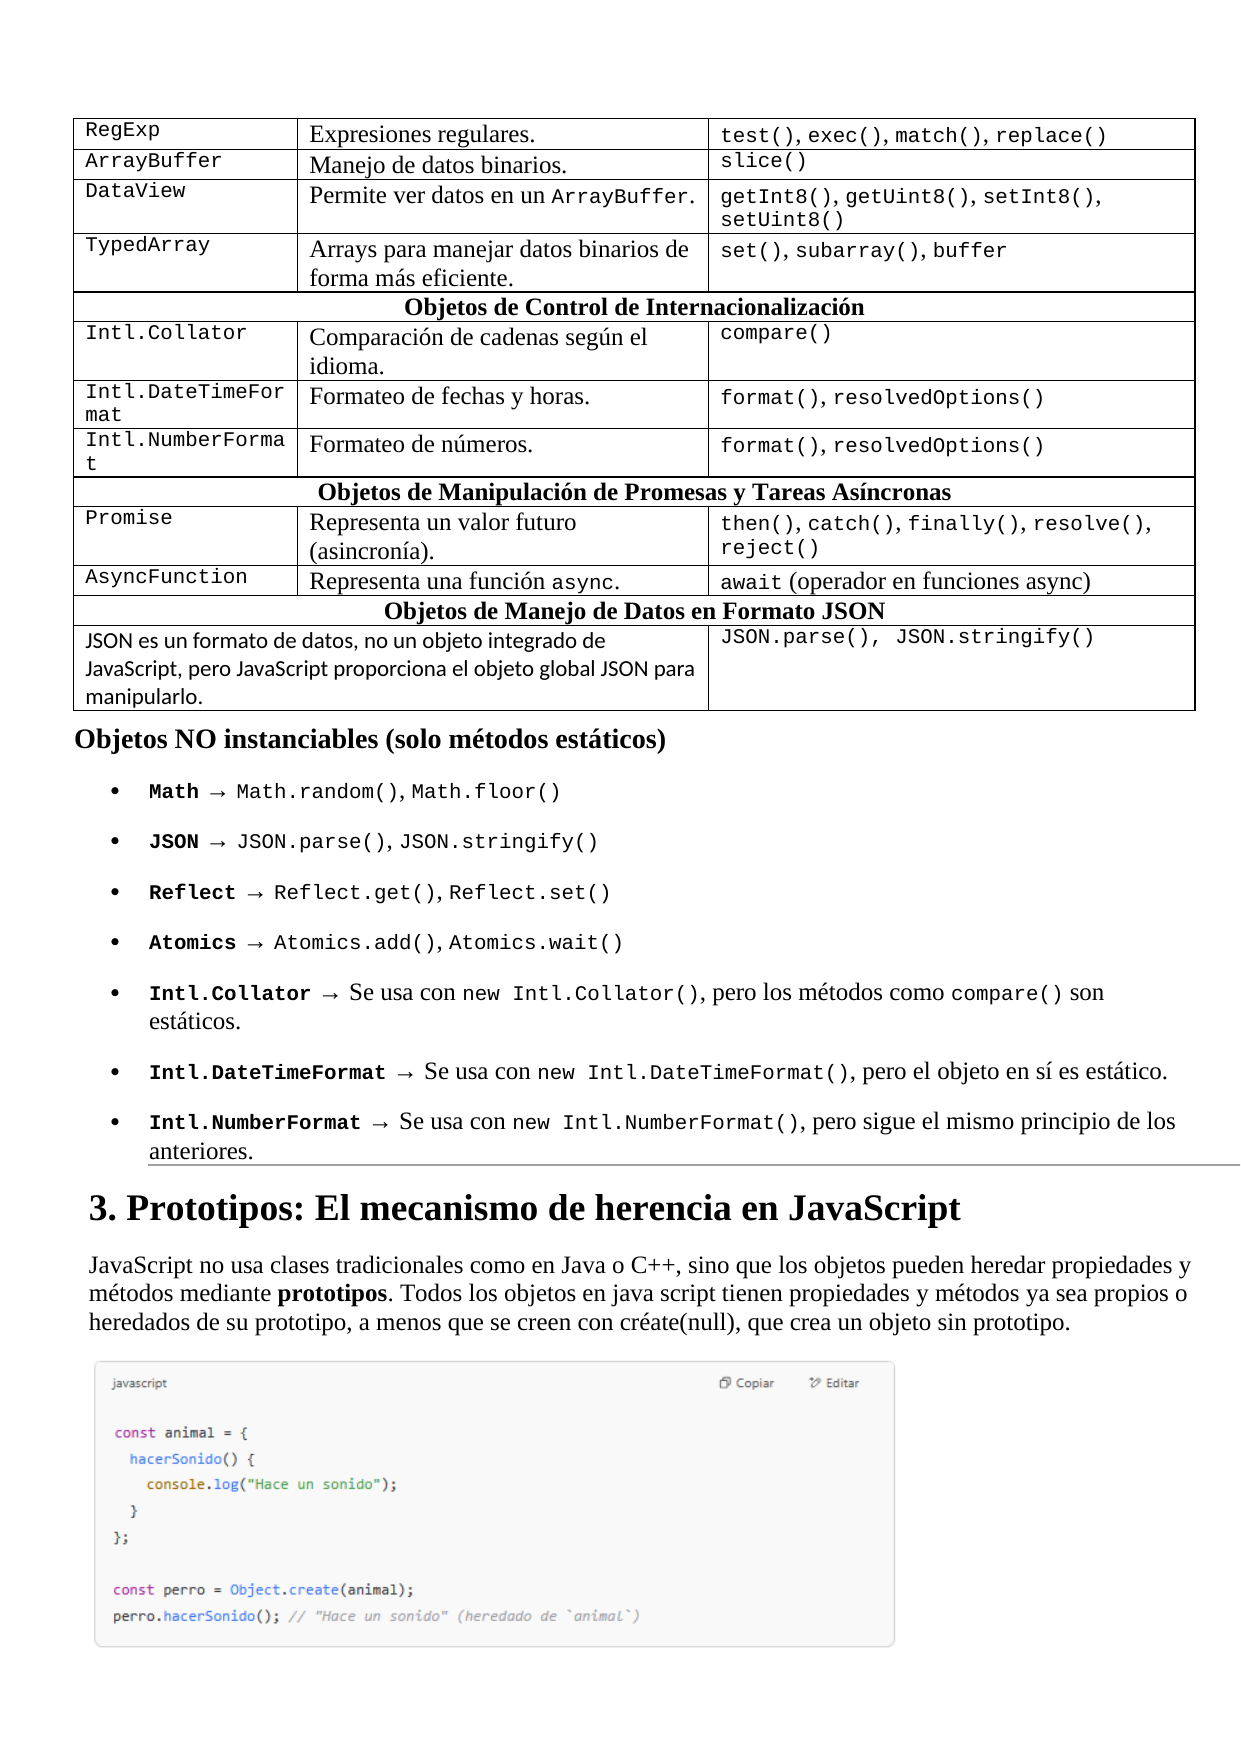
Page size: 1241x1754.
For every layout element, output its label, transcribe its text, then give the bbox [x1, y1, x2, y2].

table_cell Promise [74, 507, 297, 565]
text JavaScript no usa clases tradicionales como en Java o C++, sino que los objetos pueden heredar propiedades y métodos mediante prototipos. Todos los objetos en java script tienen propiedades y métodos ya sea propios o heredados de su prototipo, a menos que se creen con créate(null), que crea un objeto sin prototipo. [89, 1250, 1196, 1336]
table_cell JSON es un formato de datos, no un objeto integrado de JavaScript, pero JavaScript proporciona el objeto global JSON para manipularlo. [74, 626, 708, 710]
table_cell Representa una función async. [298, 566, 708, 595]
table_cell Comparación de cadenas según el idioma. [298, 322, 708, 380]
list Intl.Collator → Se usa con new Intl.Collator(), pero los métodos como compare() son estáticos. [111, 977, 1196, 1035]
table_cell Expresiones regulares. [298, 119, 708, 149]
table_cell RegExp [74, 119, 297, 149]
table_cell Formateo de números. [298, 429, 708, 476]
table_cell DataView [74, 180, 297, 233]
table_cell Intl.DateTimeFormat [74, 381, 297, 428]
table_cell TypedArray [74, 234, 297, 291]
list JSON → JSON.parse(), JSON.stringify() [111, 825, 1196, 855]
table_cell await (operador en funciones async) [709, 566, 1194, 595]
list Reflect → Reflect.get(), Reflect.set() [111, 876, 1196, 905]
list Math → Math.random(), Math.floor() [111, 775, 1196, 804]
list Atomics → Atomics.add(), Atomics.wait() [111, 926, 1196, 956]
table_cell getInt8(), getUint8(), setInt8(), setUint8() [709, 180, 1194, 233]
table_cell AsyncFunction [74, 566, 297, 595]
table_cell JSON.parse(), JSON.stringify() [709, 626, 1194, 710]
table_cell test(), exec(), match(), replace() [709, 119, 1194, 149]
subtitle Objetos NO instanciables (solo métodos estáticos) [74, 722, 1196, 754]
table_cell Permite ver datos en un ArrayBuffer. [298, 180, 708, 233]
subtitle 3. Prototipos: El mecanismo de herencia en JavaScript [89, 1186, 1196, 1229]
table_cell Arrays para manejar datos binarios de forma más eficiente. [298, 234, 708, 291]
table_cell then(), catch(), finally(), resolve(), reject() [709, 507, 1194, 565]
table_cell Objetos de Manejo de Datos en Formato JSON [74, 596, 1194, 625]
table_cell Representa un valor futuro (asincronía). [298, 507, 708, 565]
table_cell Intl.NumberFormat [74, 429, 297, 476]
table_cell set(), subarray(), buffer [709, 234, 1194, 291]
table_cell Intl.Collator [74, 322, 297, 380]
list Intl.NumberFormat → Se usa con new Intl.NumberFormat(), pero sigue el mismo principio de los anteriores. [111, 1106, 1196, 1165]
table_cell ArrayBuffer [74, 150, 297, 179]
table_cell format(), resolvedOptions() [709, 429, 1194, 476]
table_cell slice() [709, 150, 1194, 179]
table_cell Formateo de fechas y horas. [298, 381, 708, 428]
table_cell format(), resolvedOptions() [709, 381, 1194, 428]
list Intl.DateTimeFormat → Se usa con new Intl.DateTimeFormat(), pero el objeto en sí es estático. [111, 1056, 1196, 1085]
table_cell compare() [709, 322, 1194, 380]
table_cell Manejo de datos binarios. [298, 150, 708, 179]
table_cell Objetos de Control de Internacionalización [74, 293, 1194, 321]
table_cell Objetos de Manipulación de Promesas y Tareas Asíncronas [74, 478, 1194, 506]
